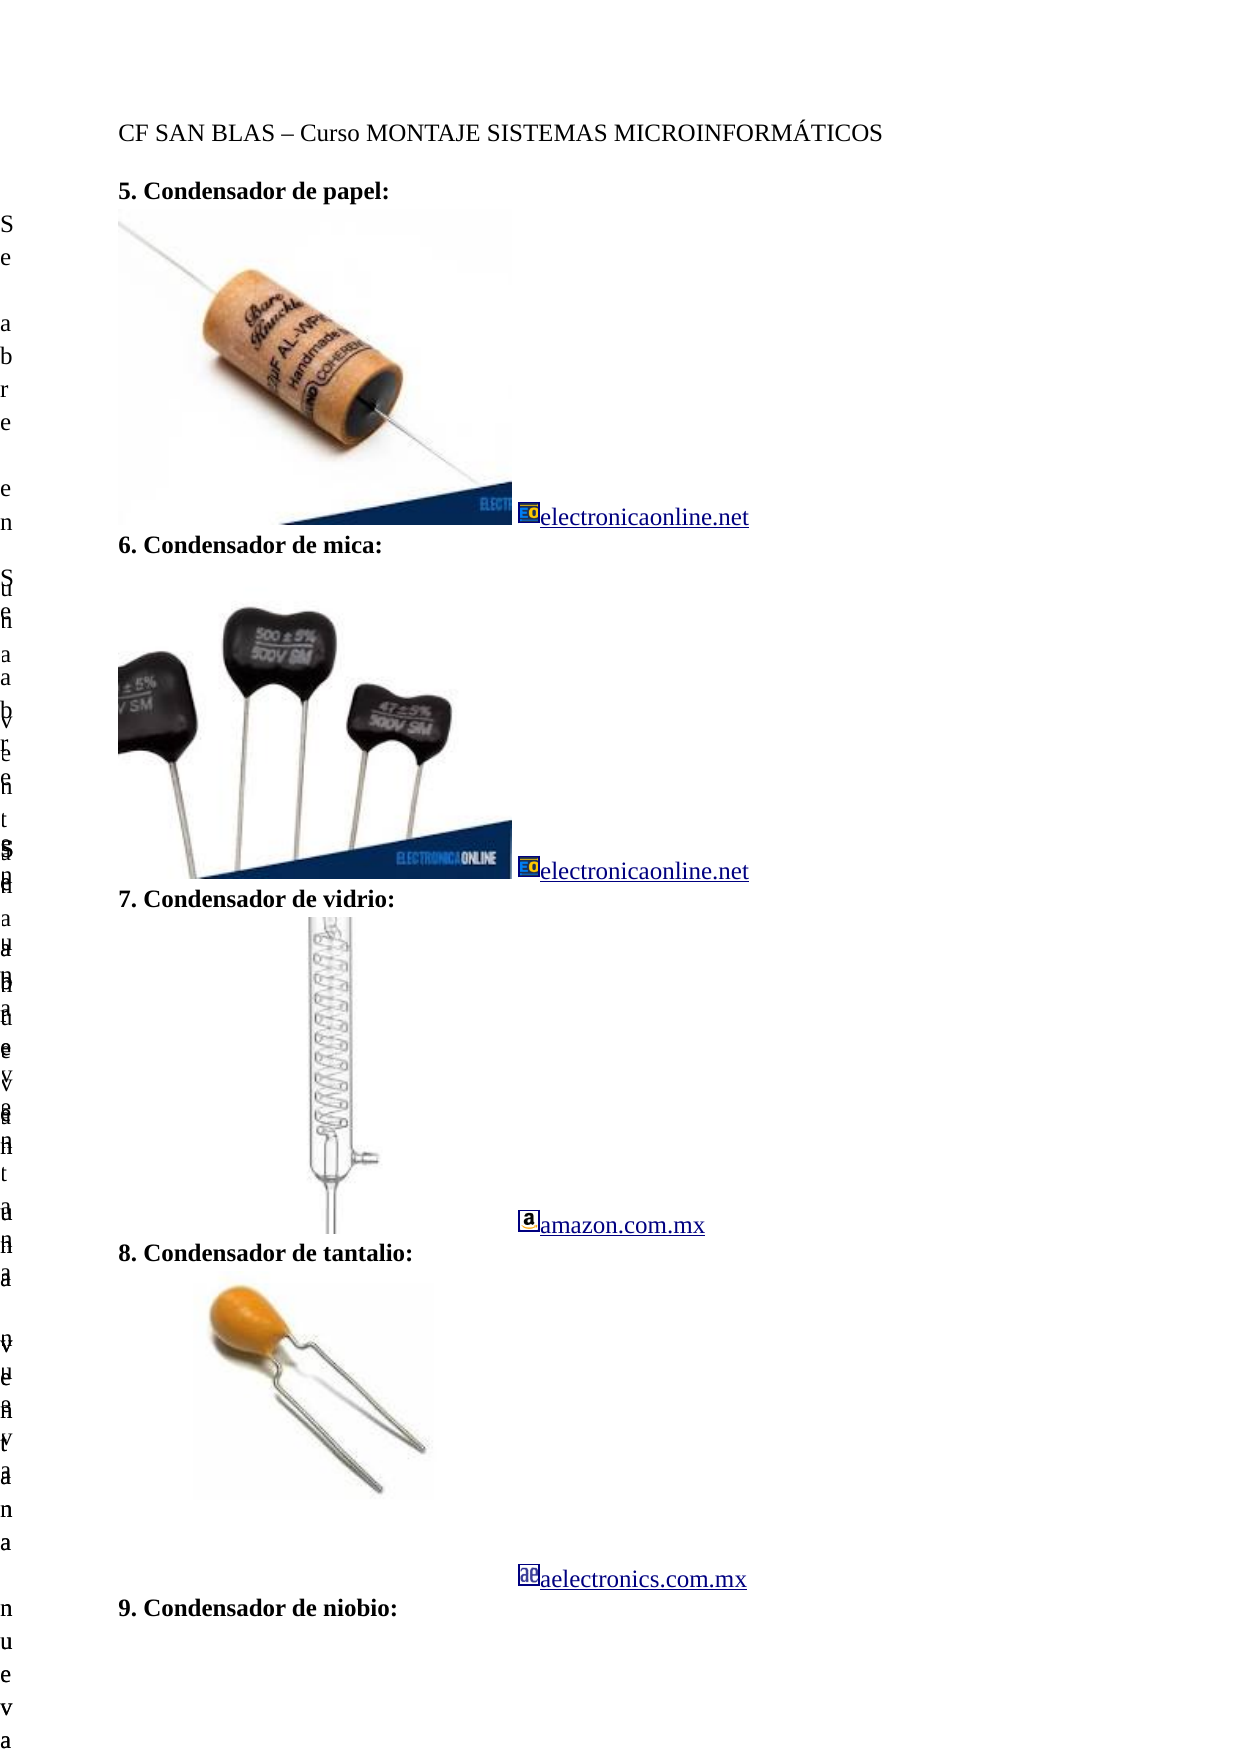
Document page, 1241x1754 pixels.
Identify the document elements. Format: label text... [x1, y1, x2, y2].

text 7. Condensador de vidrio: [118, 884, 1122, 913]
text amazon.com.mx [118, 917, 1122, 1238]
text electronicaonline.net [118, 209, 1122, 530]
picture [520, 1565, 538, 1584]
picture [118, 563, 512, 879]
text 8. Condensador de tantalio: [118, 1238, 1122, 1267]
text 5. Condensador de papel: [118, 176, 1122, 205]
picture [520, 857, 538, 876]
picture [520, 1211, 538, 1230]
picture [118, 917, 512, 1234]
text 9. Condensador de niobio: [118, 1593, 1122, 1621]
text electronicaonline.net [118, 563, 1122, 884]
picture [520, 503, 538, 522]
picture [118, 1271, 512, 1588]
text aelectronics.com.mx [118, 1272, 1122, 1593]
picture [118, 209, 512, 525]
text 6. Condensador de mica: [118, 530, 1122, 559]
